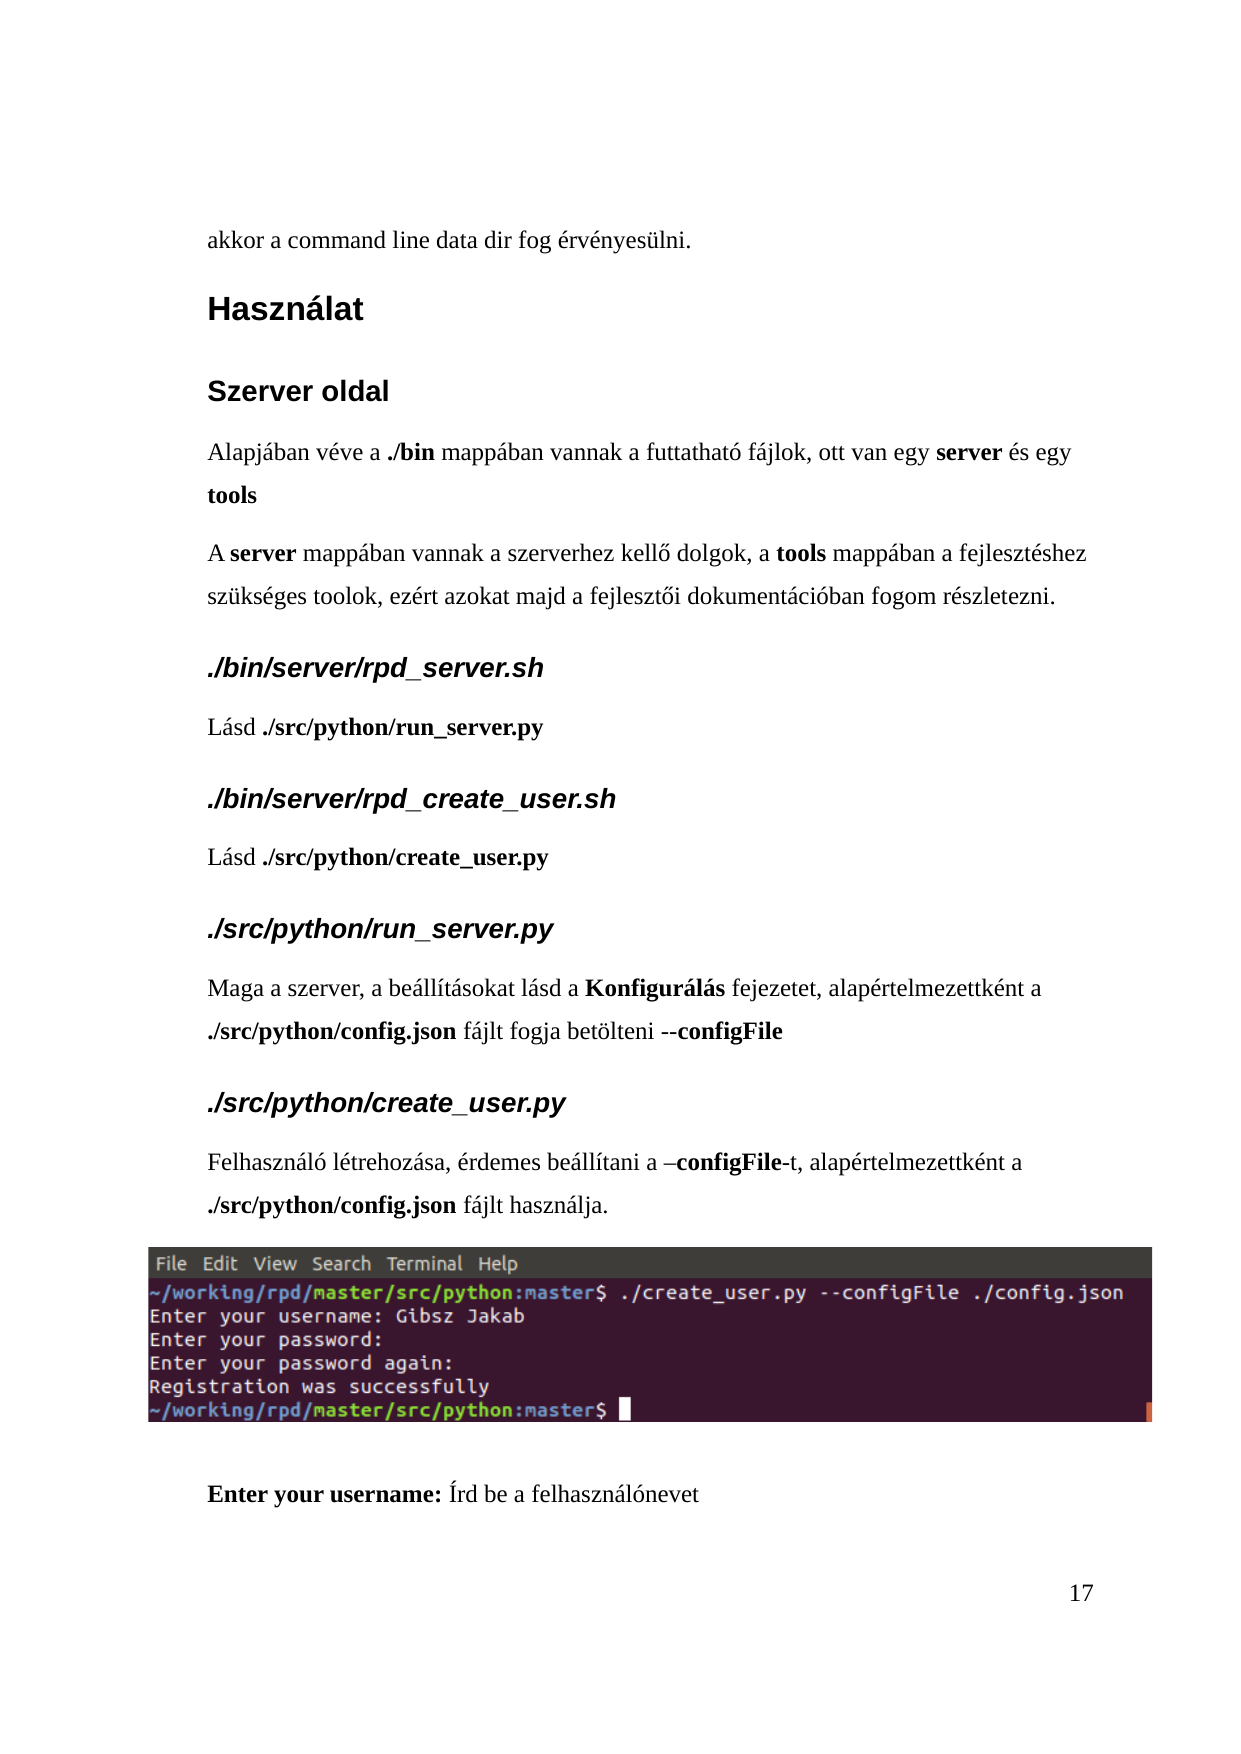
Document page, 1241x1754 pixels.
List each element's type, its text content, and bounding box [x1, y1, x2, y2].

subtitle Használat [207, 289, 1093, 328]
text Enter your username: Írd be a felhasználónevet [207, 1422, 1093, 1508]
subtitle ./bin/server/rpd_create_user.sh [207, 782, 1093, 814]
subtitle ./src/python/create_user.py [207, 1086, 1093, 1118]
text Maga a szerver, a beállításokat lásd a Konfigurálás fejezetet, alapértelmezettként a ./src/python/config.json fájlt fogja betölteni --configFile [207, 973, 1093, 1045]
text Lásd ./src/python/create_user.py [207, 842, 1093, 871]
text Alapjában véve a ./bin mappában vannak a futtatható fájlok, ott van egy server és egy tools [207, 437, 1093, 509]
text akkor a command line data dir fog érvényesülni. [207, 225, 1093, 254]
subtitle ./src/python/run_server.py [207, 913, 1093, 944]
text A server mappában vannak a szerverhez kellő dolgok, a tools mappában a fejlesztéshez szükséges toolok, ezért azokat majd a fejlesztői dokumentációban fogom részletezni. [207, 538, 1093, 610]
text Lásd ./src/python/run_server.py [207, 712, 1093, 741]
picture [148, 1247, 1153, 1422]
subtitle ./bin/server/rpd_server.sh [207, 652, 1093, 683]
text Felhasználó létrehozása, érdemes beállítani a –configFile-t, alapértelmezettként a ./src/python/config.json fájlt használja. [207, 1147, 1093, 1218]
subtitle Szerver oldal [207, 374, 1093, 408]
